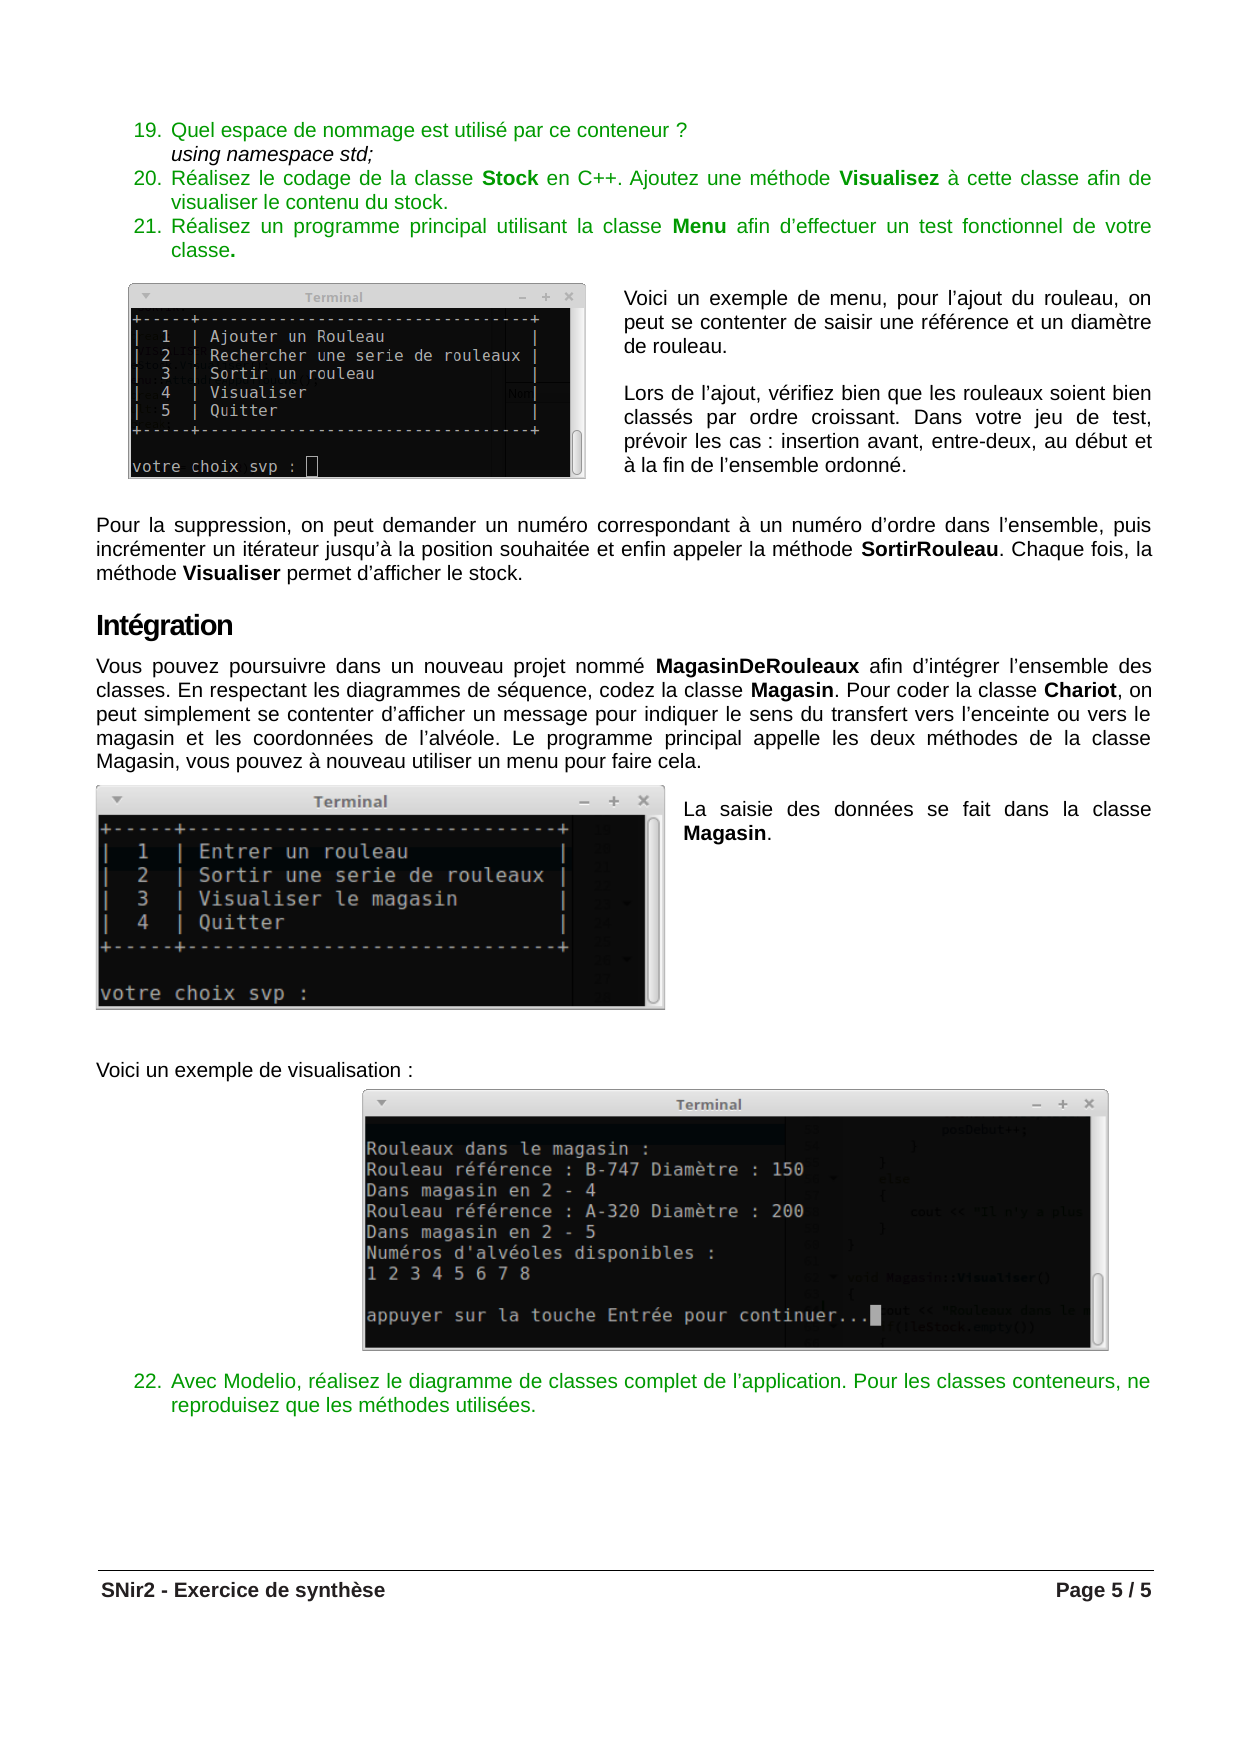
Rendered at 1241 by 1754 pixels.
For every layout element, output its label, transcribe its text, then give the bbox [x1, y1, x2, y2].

list [87, 286, 128, 357]
list Avec Modelio, réalisez le diagramme de classes complet de l’application. Pour les classes conteneurs, ne reproduisez que les méthodes utilisées. [133, 1106, 1152, 1417]
list using namespace std; [133, 142, 1152, 166]
text Vous pouvez poursuivre dans un nouveau projet nommé MagasinDeRouleaux afin d’intégrer l’ensemble des classes. En respectant les diagrammes de séquence, codez la classe Magasin. Pour coder la classe Chariot, on peut simplement se contenter d’afficher un message pour indiquer le sens du transfert vers l’enceinte ou vers le magasin et les coordonnées de l’alvéole. Le programme principal appelle les deux méthodes de la classe Magasin, vous pouvez à nouveau utiliser un menu pour faire cela. [96, 653, 1152, 773]
list Réalisez un programme principal utilisant la classe Menu afin d’effectuer un test fonctionnel de votre classe. [133, 214, 1152, 262]
text Pour la suppression, on peut demander un numéro correspondant à un numéro d’ordre dans l’ensemble, puis incrémenter un itérateur jusqu’à la position souhaitée et enfin appeler la méthode SortirRouleau. Chaque fois, la méthode Visualiser permet d’afficher le stock. [96, 513, 1152, 584]
text La saisie des données se fait dans la classe Magasin. [666, 797, 1152, 845]
text Voici un exemple de visualisation : [96, 1058, 1152, 1082]
subtitle Intégration [96, 608, 1152, 642]
list Quel espace de nommage est utilisé par ce conteneur ? [133, 118, 1152, 142]
list Réalisez le codage de la classe Stock en C++. Ajoutez une méthode Visualisez à cette classe afin de visualiser le contenu du stock. [133, 166, 1152, 214]
list Voici un exemple de menu, pour l’ajout du rouleau, on peut se contenter de saisir une référence et un diamètre de rouleau. [586, 286, 1152, 357]
list Lors de l’ajout, vérifiez bien que les rouleaux soient bien classés par ordre croissant. Dans votre jeu de test, prévoir les cas : insertion avant, entre-deux, au début et à la fin de l’ensemble ordonné. [586, 381, 1152, 477]
picture [95, 785, 666, 1010]
picture [362, 1089, 1109, 1351]
picture [128, 283, 586, 479]
